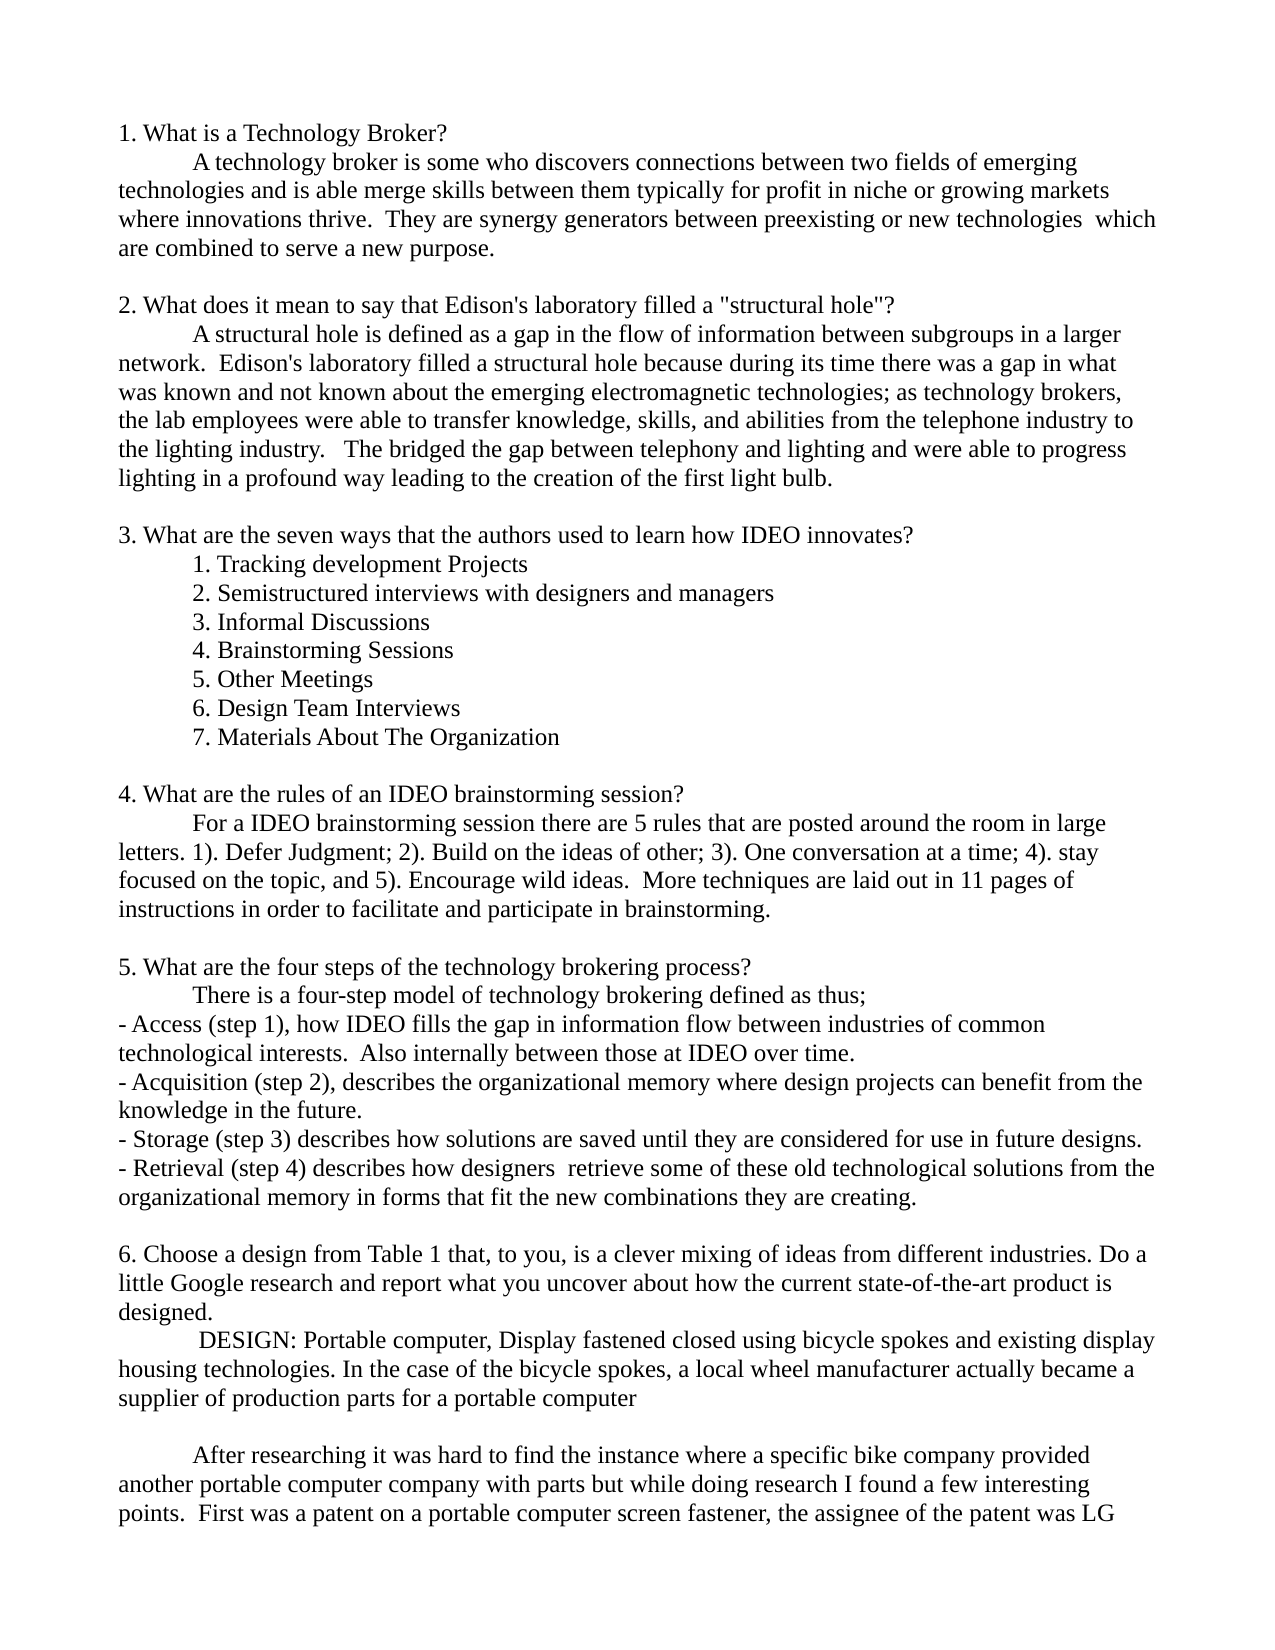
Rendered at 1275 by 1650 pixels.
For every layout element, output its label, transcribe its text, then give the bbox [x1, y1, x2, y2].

text 2. What does it mean to say that Edison's laboratory filled a "structural hole"? [118, 291, 1157, 319]
text - Storage (step 3) describes how solutions are saved until they are considered for use in future designs. - Retrieval (step 4) describes how designers retrieve some of these old technological solutions from the organizational memory in forms that fit the new combinations they are creating. [118, 1124, 1157, 1211]
text 1. What is a Technology Broker? [118, 118, 1157, 147]
text 1. Tracking development Projects [118, 549, 1157, 578]
text There is a four-step model of technology brokering defined as thus; [118, 981, 1157, 1009]
text DESIGN: Portable computer, Display fastened closed using bicycle spokes and existing display housing technologies. In the case of the bicycle spokes, a local wheel manufacturer actually became a supplier of production parts for a portable computer [118, 1326, 1157, 1412]
text 5. Other Meetings [118, 664, 1157, 693]
text For a IDEO brainstorming session there are 5 rules that are posted around the room in large letters. 1). Defer Judgment; 2). Build on the ideas of other; 3). One conversation at a time; 4). stay focused on the topic, and 5). Encourage wild ideas. More techniques are laid out in 11 pages of instructions in order to facilitate and participate in brainstorming. [118, 808, 1157, 923]
text A technology broker is some who discovers connections between two fields of emerging technologies and is able merge skills between them typically for profit in niche or growing markets where innovations thrive. They are synergy generators between preexisting or new technologies which are combined to serve a new purpose. [118, 147, 1157, 262]
text - Access (step 1), how IDEO fills the gap in information flow between industries of common technological interests. Also internally between those at IDEO over time. [118, 1009, 1157, 1067]
text A structural hole is defined as a gap in the flow of information between subgroups in a larger network. Edison's laboratory filled a structural hole because during its time there was a gap in what was known and not known about the emerging electromagnetic technologies; as technology brokers, the lab employees were able to transfer knowledge, skills, and abilities from the telephone industry to the lighting industry. The bridged the gap between telephony and lighting and were able to progress lighting in a profound way leading to the creation of the first light bulb. [118, 319, 1157, 492]
text 3. What are the seven ways that the authors used to learn how IDEO innovates? [118, 521, 1157, 549]
text 7. Materials About The Organization [118, 722, 1157, 751]
text 2. Semistructured interviews with designers and managers [118, 578, 1157, 607]
text 6. Choose a design from Table 1 that, to you, is a clever mixing of ideas from different industries. Do a little Google research and report what you uncover about how the current state-of-the-art product is designed. [118, 1239, 1157, 1326]
text - Acquisition (step 2), describes the organizational memory where design projects can benefit from the knowledge in the future. [118, 1067, 1157, 1124]
text 4. What are the rules of an IDEO brainstorming session? [118, 779, 1157, 808]
text 4. Brainstorming Sessions [118, 636, 1157, 664]
text 3. Informal Discussions [118, 607, 1157, 636]
text 6. Design Team Interviews [118, 693, 1157, 722]
text After researching it was hard to find the instance where a specific bike company provided another portable computer company with parts but while doing research I found a few interesting points. First was a patent on a portable computer screen fastener, the assignee of the patent was LG [118, 1441, 1157, 1527]
text 5. What are the four steps of the technology brokering process? [118, 952, 1157, 981]
